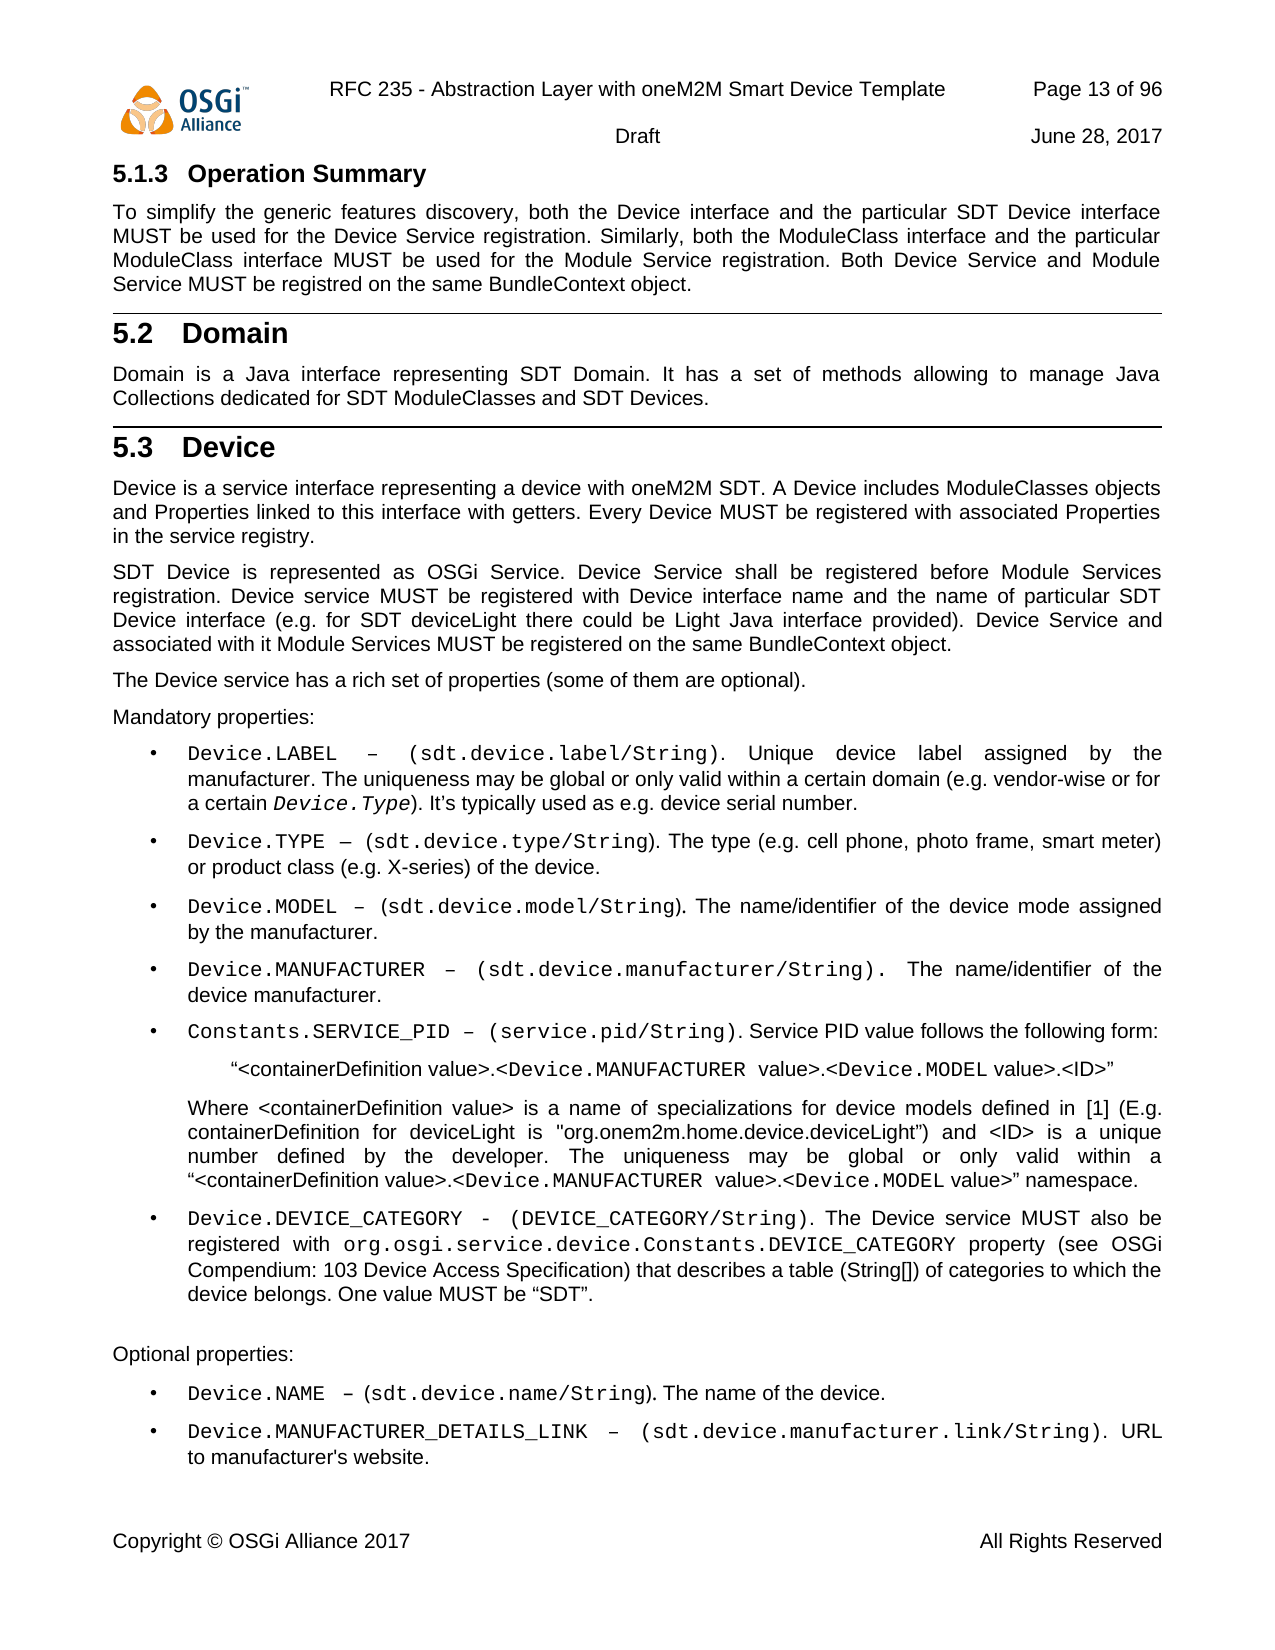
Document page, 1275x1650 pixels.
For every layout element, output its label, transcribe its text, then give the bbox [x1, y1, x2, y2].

list Where <containerDefinition value> is a name of specializations for device models defined in [1] (E.g. containerDefinition for deviceLight is "org.onem2m.home.device.deviceLight”) and <ID> is a unique number defined by the developer. The uniqueness may be global or only valid within a “<containerDefinition value>.<Device.MANUFACTURER value>.<Device.MODEL value>” namespace. [150, 1096, 1162, 1193]
text The Device service has a rich set of properties (some of them are optional). [112, 668, 1162, 692]
subtitle Device [112, 427, 1162, 463]
list Device.LABEL – (sdt.device.label/String). Unique device label assigned by the manufacturer. The uniqueness may be global or only valid within a certain domain (e.g. vendor-wise or for a certain Device.Type). It’s typically used as e.g. device serial number. [150, 741, 1162, 817]
text Domain is a Java interface representing SDT Domain. It has a set of methods allowing to manage Java Collections dedicated for SDT ModuleClasses and SDT Devices. [112, 362, 1162, 410]
picture [113, 78, 257, 142]
text Optional properties: [112, 1342, 1162, 1366]
text SDT Device is represented as OSGi Service. Device Service shall be registered before Module Services registration. Device service MUST be registered with Device interface name and the name of particular SDT Device interface (e.g. for SDT deviceLight there could be Light Java interface provided). Device Service and associated with it Module Services MUST be registered on the same BundleContext object. [112, 560, 1162, 656]
text To simplify the generic features discovery, both the Device interface and the particular SDT Device interface MUST be used for the Device Service registration. Similarly, both the ModuleClass interface and the particular ModuleClass interface MUST be used for the Module Service registration. Both Device Service and Module Service MUST be registred on the same BundleContext object. [112, 200, 1162, 296]
subtitle Domain [112, 314, 1162, 349]
list Device.DEVICE_CATEGORY - (DEVICE_CATEGORY/String). The Device service MUST also be registered with org.osgi.service.device.Constants.DEVICE_CATEGORY property (see OSGi Compendium: 103 Device Access Specification) that describes a table (String[]) of categories to which the device belongs. One value MUST be “SDT”. [150, 1206, 1162, 1305]
list Device.MANUFACTURER – (sdt.device.manufacturer/String). The name/identifier of the device manufacturer. [150, 957, 1162, 1006]
subtitle Operation Summary [112, 159, 1162, 188]
list Device.MANUFACTURER_DETAILS_LINK – (sdt.device.manufacturer.link/String). URL to manufacturer's website. [150, 1419, 1162, 1469]
list Device.TYPE – (sdt.device.type/String). The type (e.g. cell phone, photo frame, smart meter) or product class (e.g. X-series) of the device. [150, 829, 1162, 879]
list Device.NAME – (sdt.device.name/String). The name of the device. [150, 1378, 1162, 1407]
list Constants.SERVICE_PID – (service.pid/String). Service PID value follows the following form: [150, 1019, 1162, 1045]
text Mandatory properties: [112, 705, 1162, 729]
list Device.MODEL – (sdt.device.model/String). The name/identifier of the device mode assigned by the manufacturer. [150, 892, 1162, 944]
text Device is a service interface representing a device with oneM2M SDT. A Device includes ModuleClasses objects and Properties linked to this interface with getters. Every Device MUST be registered with associated Properties in the service registry. [112, 476, 1162, 547]
list “<containerDefinition value>.<Device.MANUFACTURER value>.<Device.MODEL value>.<ID>” [150, 1057, 1162, 1083]
